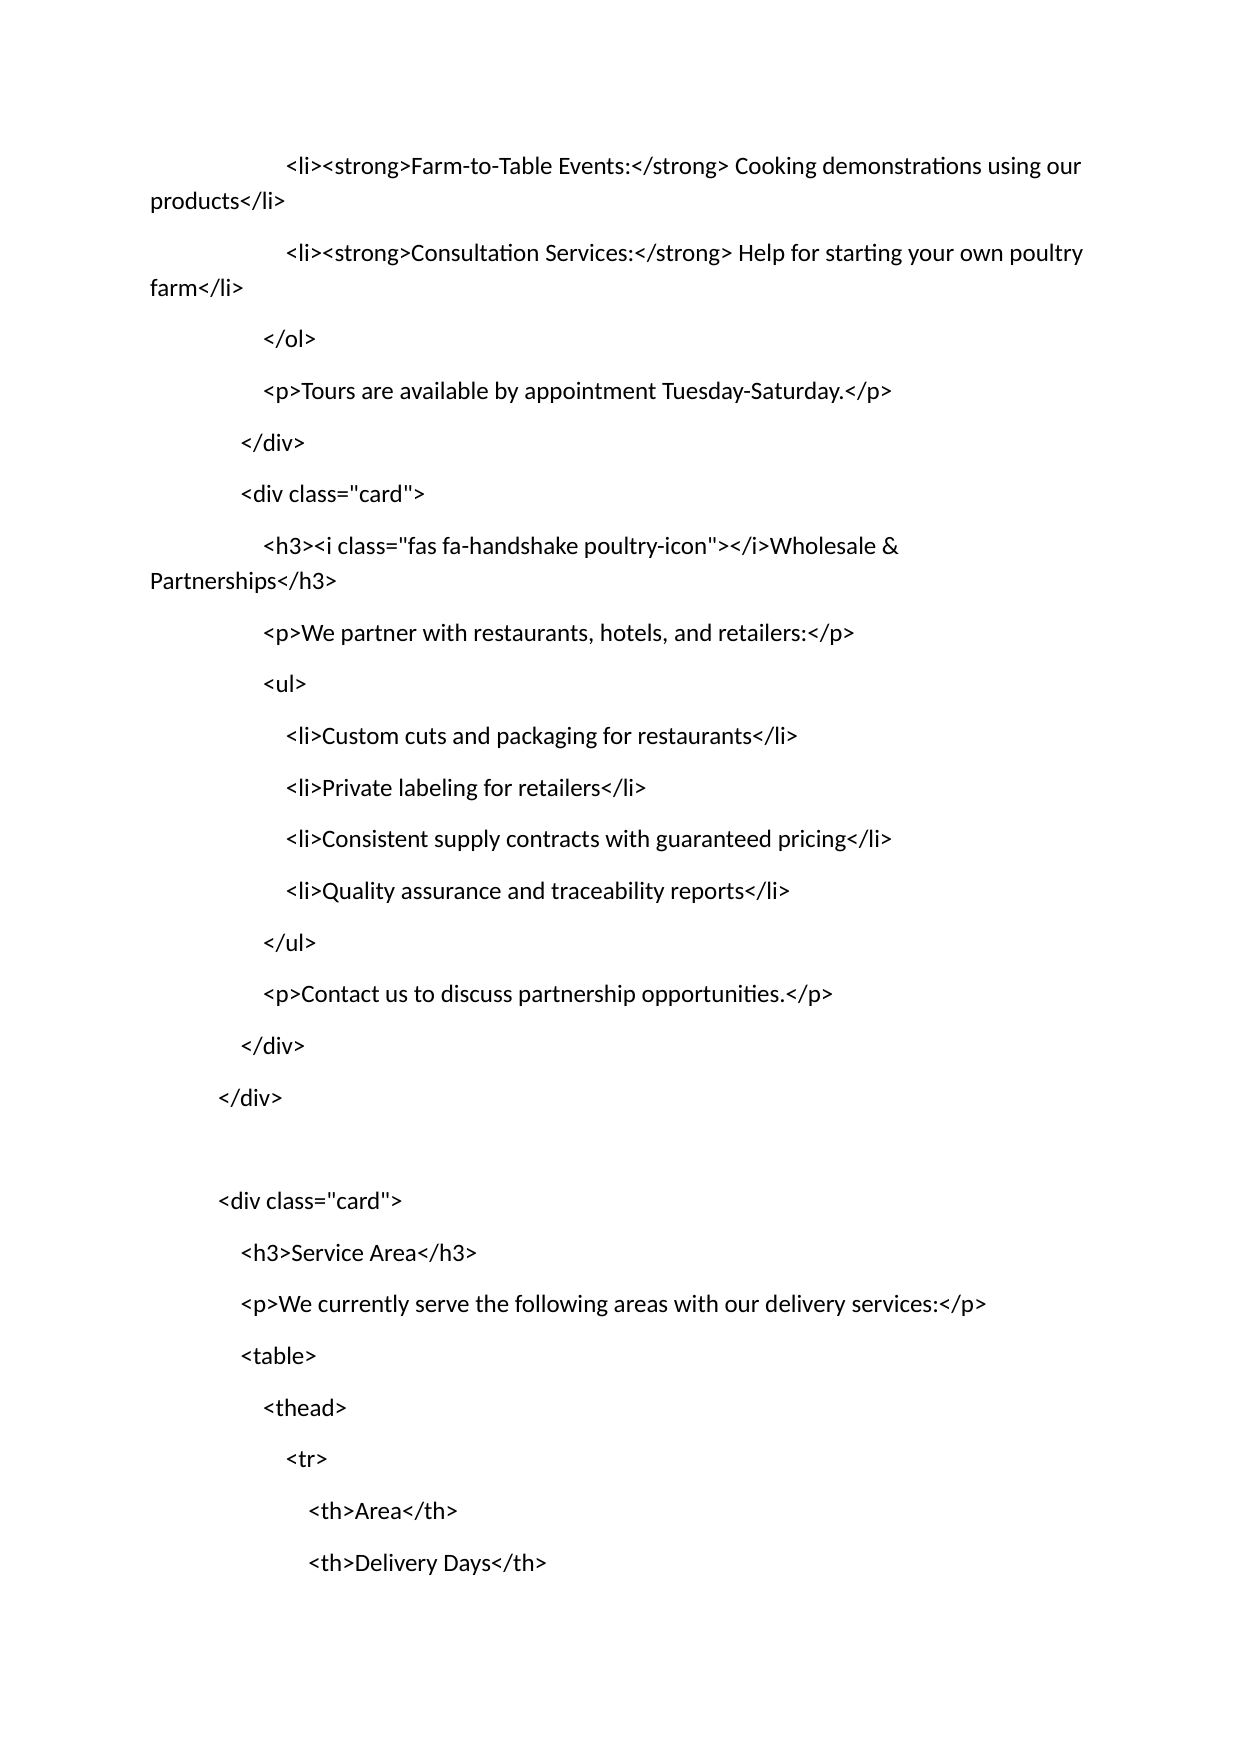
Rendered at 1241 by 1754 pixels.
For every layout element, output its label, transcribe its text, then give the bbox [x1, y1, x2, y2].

text <p>Contact us to discuss partnership opportunities.</p> [150, 978, 1090, 1009]
text </div> [150, 1082, 1090, 1112]
text </div> [150, 427, 1090, 457]
text <h3>Service Area</h3> [150, 1237, 1090, 1267]
text </div> [150, 1030, 1090, 1061]
text <li><strong>Farm-to-Table Events:</strong> Cooking demonstrations using our products</li> [150, 150, 1090, 216]
text <li>Private labeling for retailers</li> [150, 772, 1090, 802]
text </ul> [150, 927, 1090, 957]
text <div class="card"> [150, 478, 1090, 509]
text <p>We currently serve the following areas with our delivery services:</p> [150, 1288, 1090, 1319]
text <p>We partner with restaurants, hotels, and retailers:</p> [150, 617, 1090, 647]
text <ul> [150, 668, 1090, 699]
text <th>Area</th> [150, 1495, 1090, 1526]
text <thead> [150, 1392, 1090, 1422]
text <li><strong>Consultation Services:</strong> Help for starting your own poultry farm</li> [150, 237, 1090, 302]
text <th>Delivery Days</th> [150, 1547, 1090, 1577]
text <div class="card"> [150, 1185, 1090, 1216]
text <tr> [150, 1443, 1090, 1474]
text <li>Consistent supply contracts with guaranteed pricing</li> [150, 823, 1090, 854]
text </ol> [150, 323, 1090, 354]
text <table> [150, 1340, 1090, 1371]
text <li>Quality assurance and traceability reports</li> [150, 875, 1090, 906]
text <p>Tours are available by appointment Tuesday-Saturday.</p> [150, 375, 1090, 406]
text <h3><i class="fas fa-handshake poultry-icon"></i>Wholesale & Partnerships</h3> [150, 530, 1090, 596]
text <li>Custom cuts and packaging for restaurants</li> [150, 720, 1090, 751]
